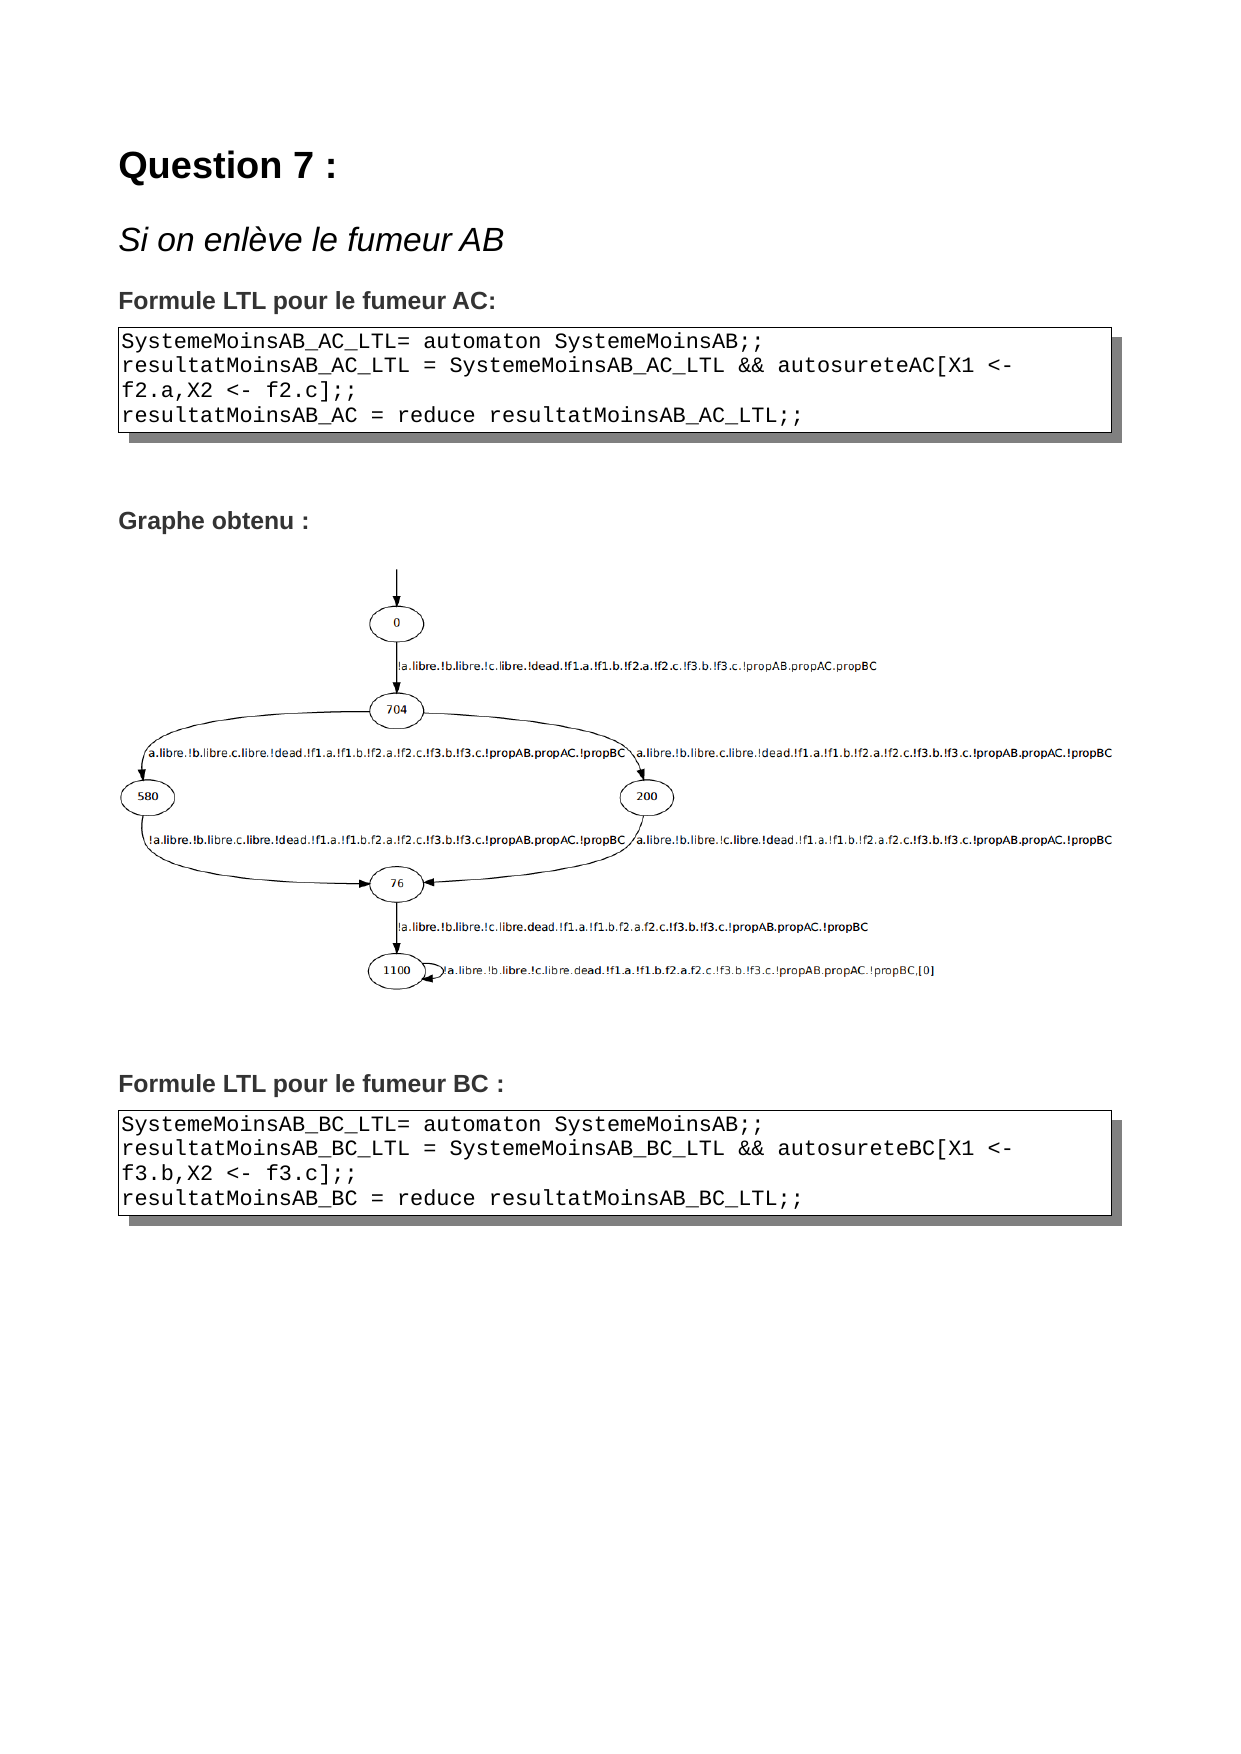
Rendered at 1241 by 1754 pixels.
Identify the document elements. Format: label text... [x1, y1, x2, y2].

text SystemeMoinsAB_AC_LTL= automaton SystemeMoinsAB;; [119, 328, 1111, 352]
subtitle Formule LTL pour le fumeur AC: [118, 286, 1122, 314]
text resultatMoinsAB_BC_LTL = SystemeMoinsAB_BC_LTL && autosureteBC[X1 <- f3.b,X2 <- f3.c];; [119, 1134, 1111, 1184]
text resultatMoinsAB_AC = reduce resultatMoinsAB_AC_LTL;; [119, 401, 1111, 432]
subtitle Formule LTL pour le fumeur BC : [118, 1069, 1122, 1097]
text resultatMoinsAB_BC = reduce resultatMoinsAB_BC_LTL;; [119, 1184, 1111, 1215]
picture [118, 547, 1123, 1000]
subtitle Graphe obtenu : [118, 506, 1122, 535]
subtitle Si on enlève le fumeur AB [118, 220, 1122, 259]
subtitle Question 7 : [118, 143, 1122, 187]
text resultatMoinsAB_AC_LTL = SystemeMoinsAB_AC_LTL && autosureteAC[X1 <- f2.a,X2 <- f2.c];; [119, 352, 1111, 401]
text SystemeMoinsAB_BC_LTL= automaton SystemeMoinsAB;; [119, 1111, 1111, 1134]
